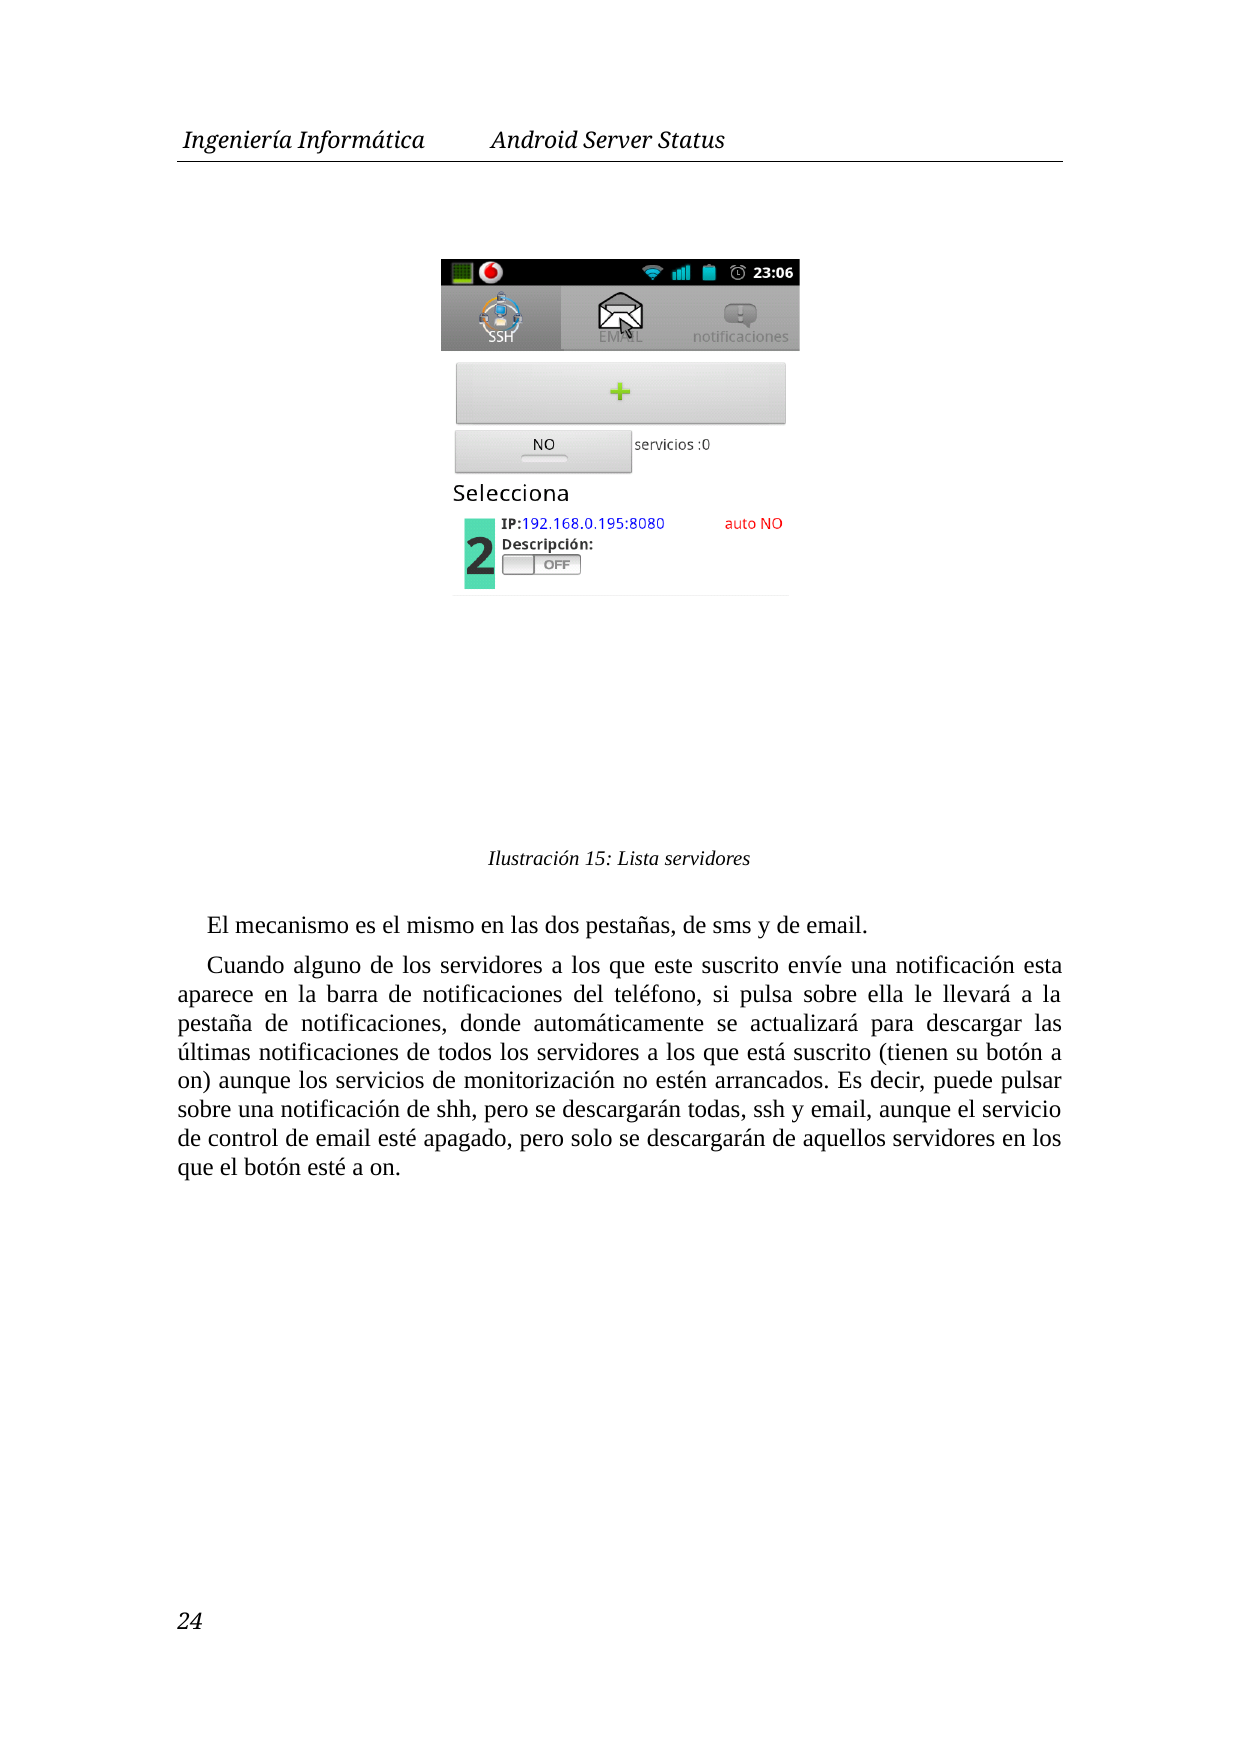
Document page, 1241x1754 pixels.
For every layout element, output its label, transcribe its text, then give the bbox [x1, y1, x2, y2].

picture [441, 259, 800, 846]
text El mecanismo es el mismo en las dos pestañas, de sms y de email. [177, 910, 1063, 939]
text Cuando alguno de los servidores a los que este suscrito envíe una notificación esta aparece en la barra de notificaciones del teléfono, si pulsa sobre ella le llevará a la pestaña de notificaciones, donde automáticamente se actualizará para descargar las últimas notificaciones de todos los servidores a los que está suscrito (tienen su botón a on) aunque los servicios de monitorización no estén arrancados. Es decir, puede pulsar sobre una notificación de shh, pero se descargarán todas, ssh y email, aunque el servicio de control de email esté apagado, pero solo se descargarán de aquellos servidores en los que el botón esté a on. [177, 951, 1063, 1181]
text Ilustración 15: Lista servidores [441, 846, 799, 869]
